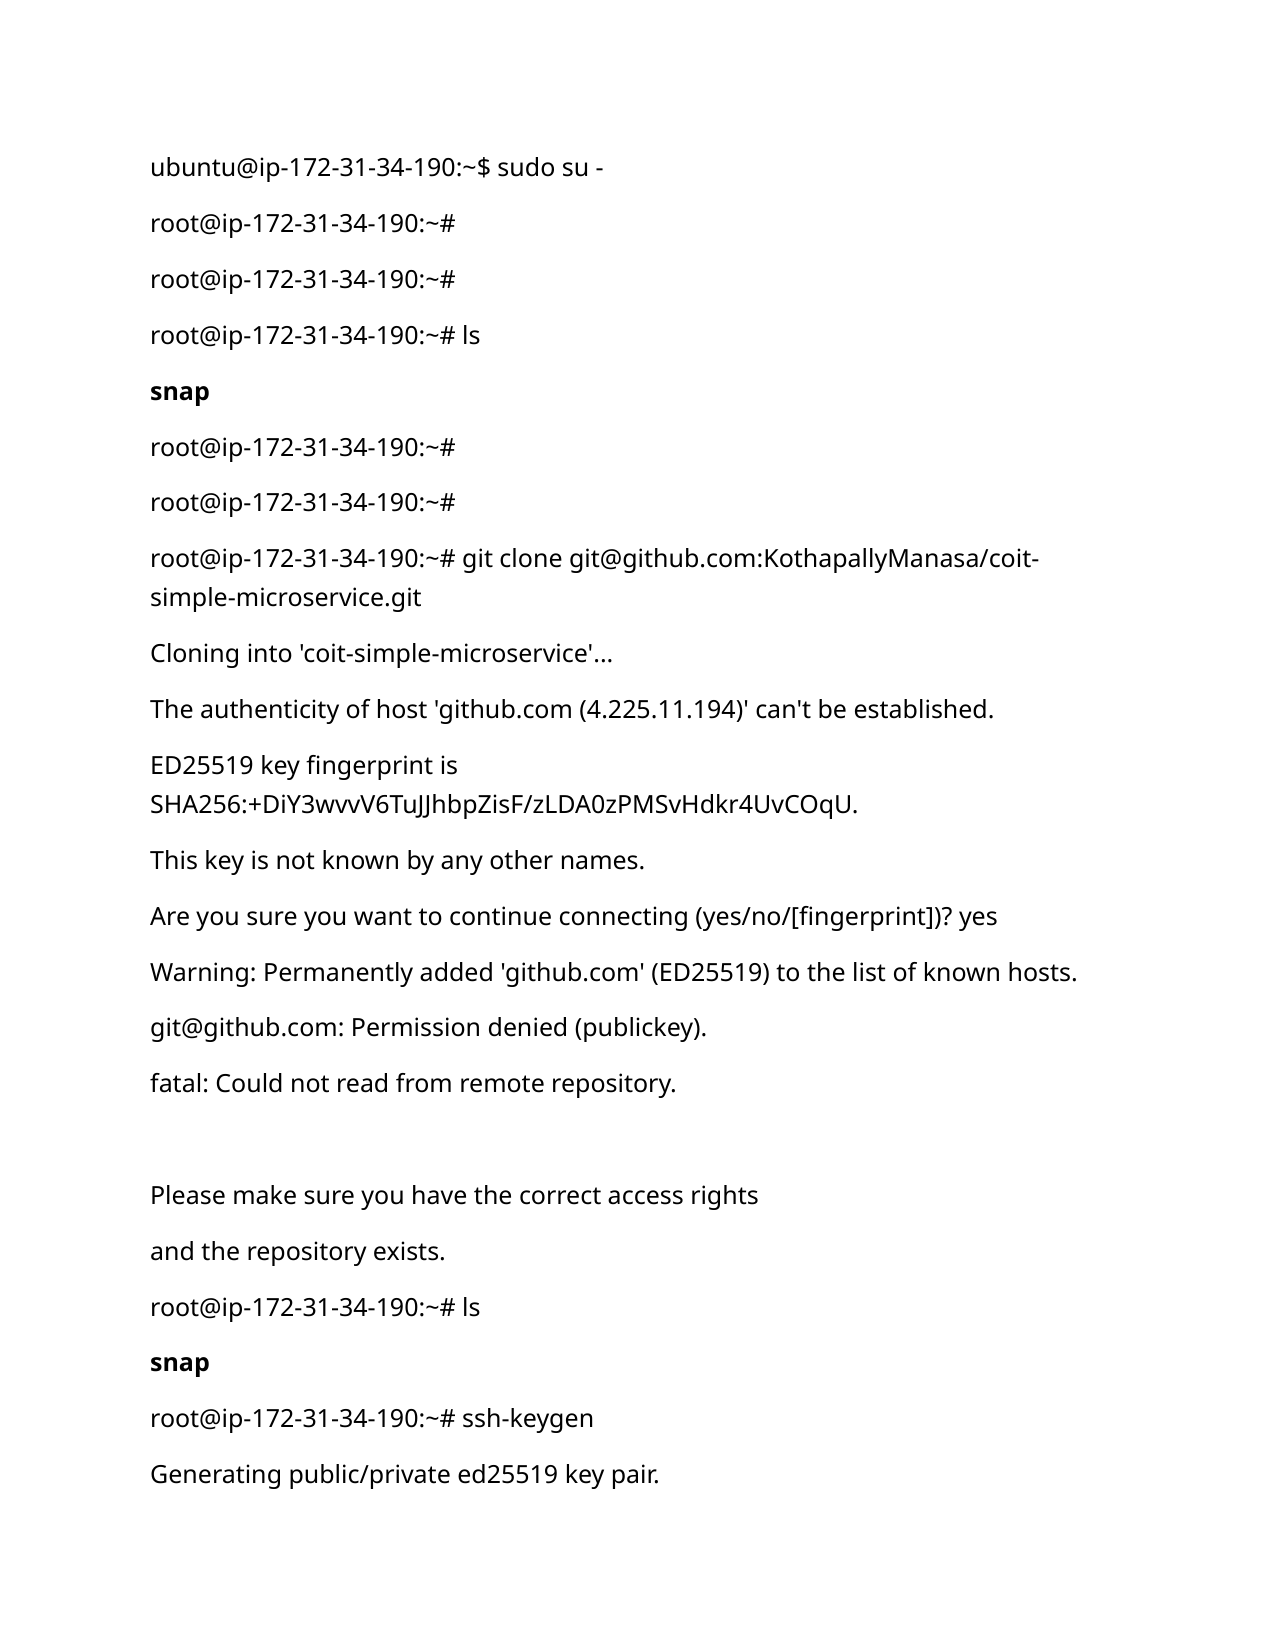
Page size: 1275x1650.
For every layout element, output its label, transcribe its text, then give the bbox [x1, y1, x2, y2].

text root@ip-172-31-34-190:~# [150, 206, 1125, 240]
text root@ip-172-31-34-190:~# ssh-keygen [150, 1401, 1125, 1435]
text and the repository exists. [150, 1233, 1125, 1267]
text root@ip-172-31-34-190:~# git clone git@github.com:KothapallyManasa/coit-simple-microservice.git [150, 541, 1125, 614]
text Are you sure you want to continue connecting (yes/no/[fingerprint])? yes [150, 898, 1125, 932]
text root@ip-172-31-34-190:~# [150, 429, 1125, 463]
text ED25519 key fingerprint is SHA256:+DiY3wvvV6TuJJhbpZisF/zLDA0zPMSvHdkr4UvCOqU. [150, 747, 1125, 821]
text fatal: Could not read from remote repository. [150, 1066, 1125, 1100]
text root@ip-172-31-34-190:~# [150, 262, 1125, 296]
text root@ip-172-31-34-190:~# ls [150, 317, 1125, 352]
text root@ip-172-31-34-190:~# ls [150, 1289, 1125, 1323]
text This key is not known by any other names. [150, 842, 1125, 877]
text Warning: Permanently added 'github.com' (ED25519) to the list of known hosts. [150, 954, 1125, 988]
text Generating public/private ed25519 key pair. [150, 1457, 1125, 1491]
text The authenticity of host 'github.com (4.225.11.194)' can't be established. [150, 692, 1125, 726]
text snap [150, 373, 1125, 407]
text Cloning into 'coit-simple-microservice'... [150, 636, 1125, 670]
text git@github.com: Permission denied (publickey). [150, 1010, 1125, 1044]
text ubuntu@ip-172-31-34-190:~$ sudo su - [150, 150, 1125, 184]
text Please make sure you have the correct access rights [150, 1177, 1125, 1212]
text snap [150, 1345, 1125, 1379]
text root@ip-172-31-34-190:~# [150, 485, 1125, 519]
